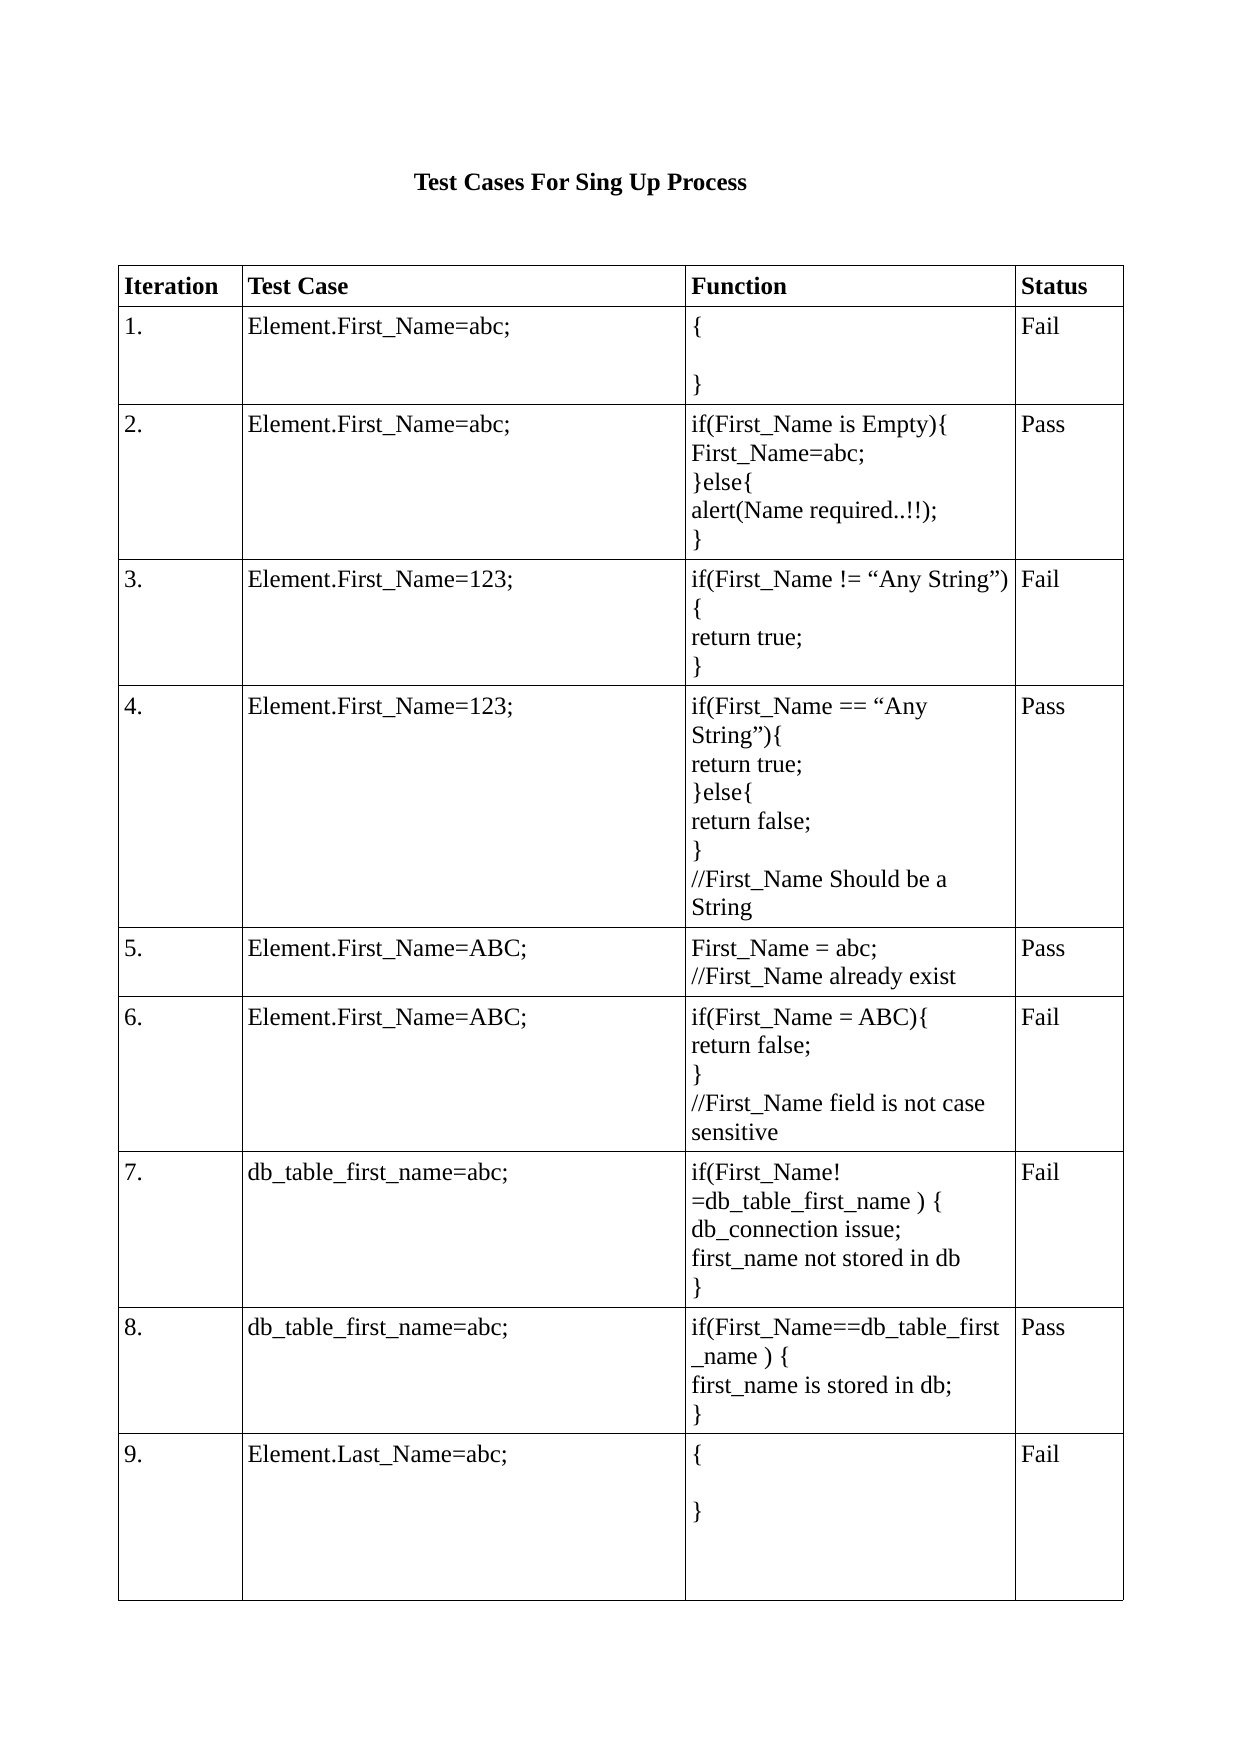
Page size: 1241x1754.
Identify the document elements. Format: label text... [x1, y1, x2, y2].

table_cell Fail [1016, 1152, 1123, 1307]
table_cell 8. [119, 1308, 242, 1433]
table_cell Element.First_Name=ABC; [243, 928, 685, 996]
table_header Function [686, 266, 1015, 306]
table_cell if(First_Name == “Any String”){ return true; }else{ return false; } //First_Name Should be a String [686, 686, 1015, 927]
table_cell { } [686, 307, 1015, 403]
table_cell First_Name = abc; //First_Name already exist [686, 928, 1015, 996]
table_cell Pass [1016, 686, 1123, 927]
table_header Test Case [243, 266, 685, 306]
table_cell Element.First_Name=abc; [243, 307, 685, 403]
table_cell if(First_Name != “Any String”){ return true; } [686, 560, 1015, 685]
table_cell if(First_Name==db_table_first_name ) { first_name is stored in db; } [686, 1308, 1015, 1433]
table_cell Fail [1016, 307, 1123, 403]
table_cell Pass [1016, 405, 1123, 559]
table_cell db_table_first_name=abc; [243, 1308, 685, 1433]
table_cell 6. [119, 997, 242, 1151]
table_cell Pass [1016, 928, 1123, 996]
table_cell 5. [119, 928, 242, 996]
table_cell 1. [119, 307, 242, 403]
table_header Iteration [119, 266, 242, 306]
table_cell 3. [119, 560, 242, 685]
table_cell Element.First_Name=abc; [243, 405, 685, 559]
table_cell Fail [1016, 560, 1123, 685]
table_cell Fail [1016, 1434, 1123, 1600]
table_cell { } [686, 1434, 1015, 1600]
table_cell if(First_Name = ABC){ return false; } //First_Name field is not case sensitive [686, 997, 1015, 1151]
table_cell 7. [119, 1152, 242, 1307]
table_cell Element.Last_Name=abc; [243, 1434, 685, 1600]
table_cell 4. [119, 686, 242, 927]
table_cell if(First_Name is Empty){ First_Name=abc; }else{ alert(Name required..!!); } [686, 405, 1015, 559]
table_cell Fail [1016, 997, 1123, 1151]
table_cell if(First_Name!=db_table_first_name ) { db_connection issue; first_name not stored in db } [686, 1152, 1015, 1307]
table_cell 2. [119, 405, 242, 559]
table_cell db_table_first_name=abc; [243, 1152, 685, 1307]
table_cell 9. [119, 1434, 242, 1600]
table_cell Element.First_Name=123; [243, 560, 685, 685]
table_header Status [1016, 266, 1123, 306]
table_cell Element.First_Name=123; [243, 686, 685, 927]
table_cell Pass [1016, 1308, 1123, 1433]
text Test Cases For Sing Up Process [118, 167, 1122, 196]
table_cell Element.First_Name=ABC; [243, 997, 685, 1151]
